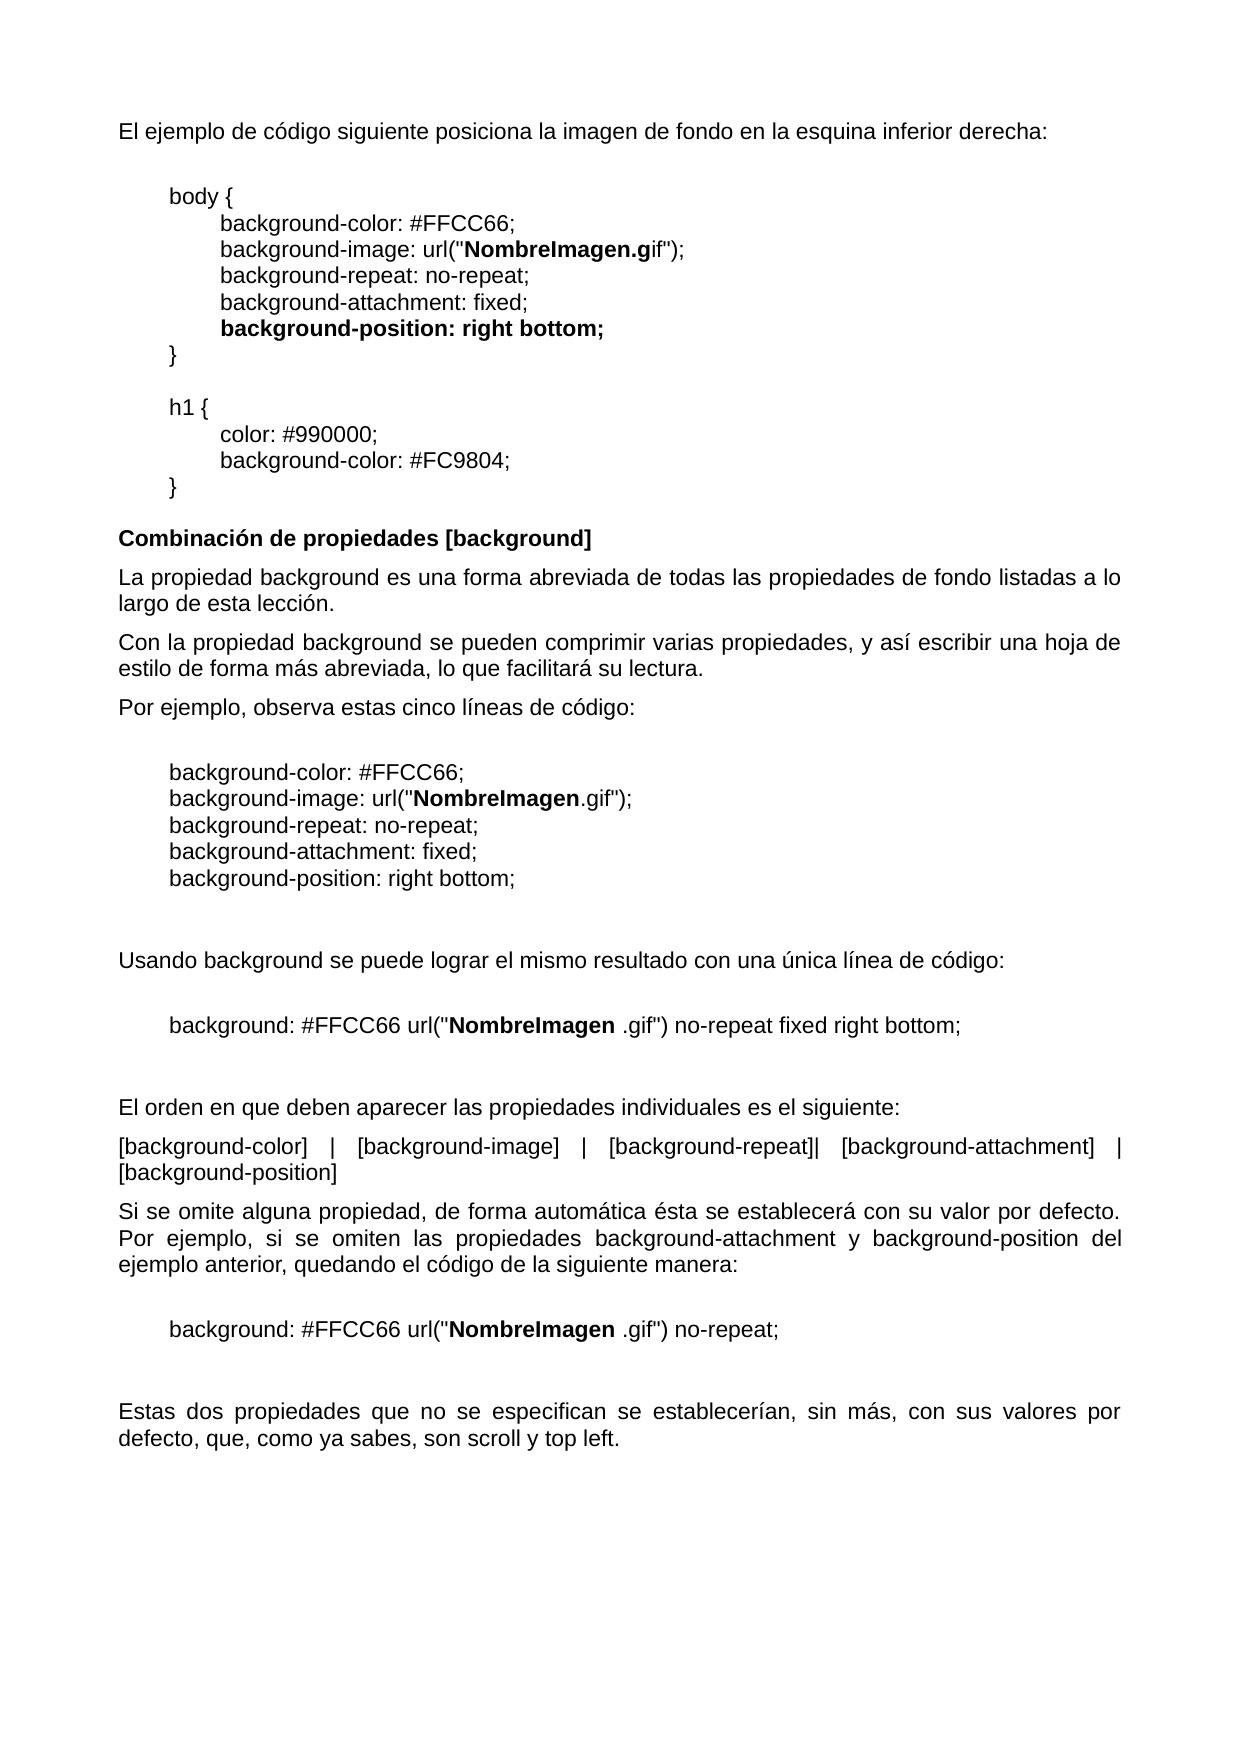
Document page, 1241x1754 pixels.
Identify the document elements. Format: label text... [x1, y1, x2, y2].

text Con la propiedad background se pueden comprimir varias propiedades, y así escribir una hoja de estilo de forma más abreviada, lo que facilitará su lectura. [118, 629, 1122, 681]
text background-position: right bottom; [118, 315, 1122, 341]
text h1 { [118, 394, 1122, 421]
text Estas dos propiedades que no se especifican se establecerían, sin más, con sus valores por defecto, que, como ya sabes, son scroll y top left. [118, 1398, 1122, 1451]
text background-position: right bottom; [118, 864, 1122, 891]
text Si se omite alguna propiedad, de forma automática ésta se establecerá con su valor por defecto. Por ejemplo, si se omiten las propiedades background-attachment y background-position del ejemplo anterior, quedando el código de la siguiente manera: [118, 1198, 1122, 1277]
text [background-color] | [background-image] | [background-repeat]| [background-attachment] | [background-position] [118, 1133, 1122, 1186]
text background: #FFCC66 url("NombreImagen .gif") no-repeat fixed right bottom; [118, 1012, 1122, 1038]
text background-color: #FFCC66; [118, 210, 1122, 236]
subtitle Combinación de propiedades [background] [118, 524, 1122, 551]
text background-color: #FFCC66; [118, 759, 1122, 785]
text color: #990000; [118, 421, 1122, 447]
text background-image: url("NombreImagen.gif"); [118, 236, 1122, 262]
text La propiedad background es una forma abreviada de todas las propiedades de fondo listadas a lo largo de esta lección. [118, 563, 1122, 616]
text El orden en que deben aparecer las propiedades individuales es el siguiente: [118, 1094, 1122, 1120]
text body { [118, 183, 1122, 210]
text background: #FFCC66 url("NombreImagen .gif") no-repeat; [118, 1316, 1122, 1342]
text El ejemplo de código siguiente posiciona la imagen de fondo en la esquina inferior derecha: [118, 118, 1122, 144]
text Por ejemplo, observa estas cinco líneas de código: [118, 694, 1122, 720]
text background-attachment: fixed; [118, 289, 1122, 315]
text background-color: #FC9804; [118, 447, 1122, 473]
text } [118, 341, 1122, 368]
text Usando background se puede lograr el mismo resultado con una única línea de código: [118, 947, 1122, 973]
text background-repeat: no-repeat; [118, 812, 1122, 838]
text } [118, 473, 1122, 499]
text background-repeat: no-repeat; [118, 262, 1122, 289]
text background-attachment: fixed; [118, 838, 1122, 864]
text background-image: url("NombreImagen.gif"); [118, 785, 1122, 812]
